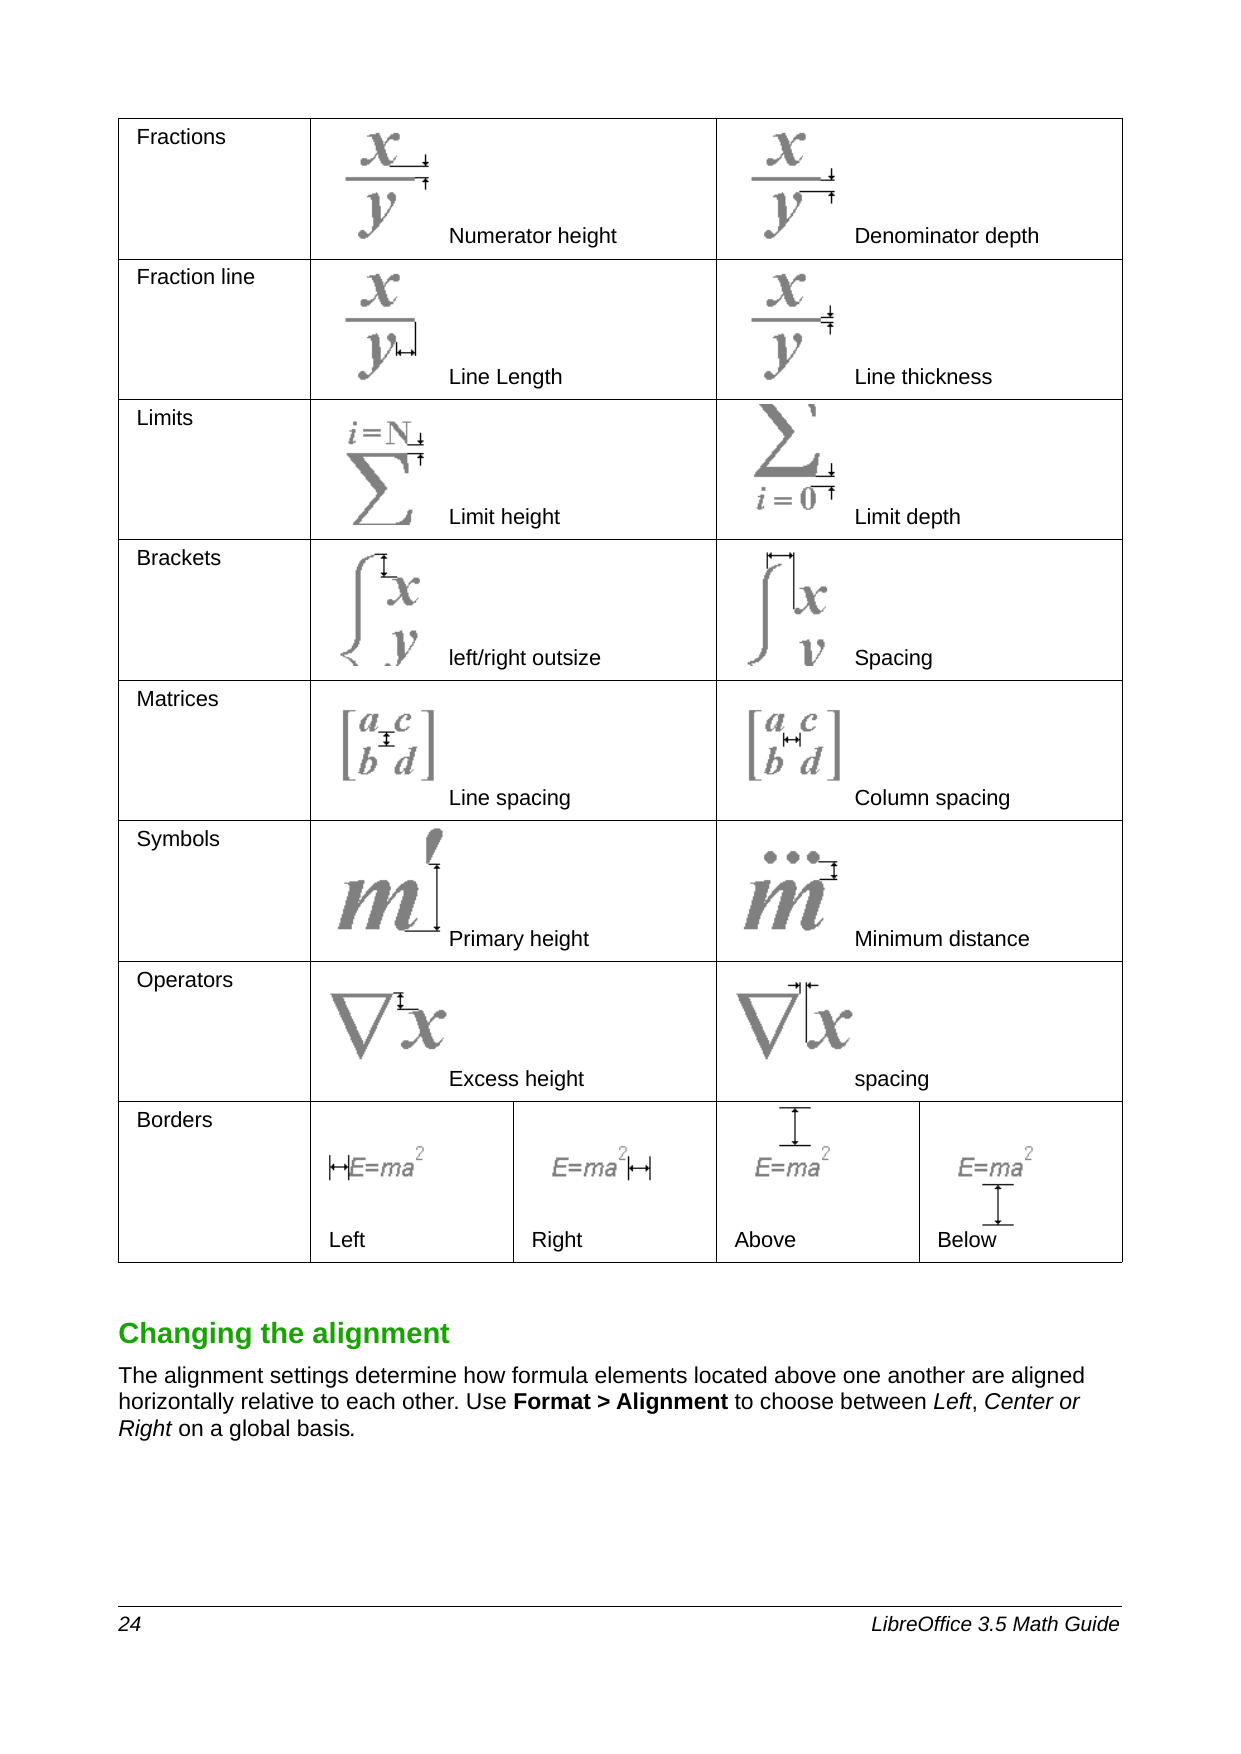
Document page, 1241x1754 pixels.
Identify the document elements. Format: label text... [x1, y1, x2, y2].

table_cell Matrices [119, 681, 310, 820]
picture [937, 1107, 1058, 1227]
table_cell left/right outsize [311, 540, 716, 680]
picture [734, 826, 855, 947]
table_header Minimum distance [717, 821, 1122, 961]
picture [734, 123, 855, 244]
table_cell Fractions [119, 119, 310, 258]
table_cell Left [311, 1102, 513, 1262]
subtitle Changing the alignment [118, 1316, 1122, 1349]
table_cell Operators [119, 962, 310, 1101]
table_cell Fraction line [119, 260, 310, 399]
picture [328, 1107, 449, 1227]
text The alignment settings determine how formula elements located above one another are aligned horizontally relative to each other. Use Format > Alignment to choose between Left, Center or Right on a global basis. [118, 1362, 1122, 1441]
table_cell Line Length [311, 260, 716, 399]
table_cell Limit depth [717, 400, 1122, 539]
picture [328, 264, 449, 385]
table_cell Line thickness [717, 260, 1122, 399]
picture [734, 545, 855, 666]
picture [328, 545, 449, 666]
table_cell Limits [119, 400, 310, 539]
picture [734, 966, 855, 1087]
table_cell Below [920, 1102, 1122, 1262]
table_cell Numerator height [311, 119, 716, 258]
picture [734, 685, 855, 806]
picture [734, 404, 855, 525]
table_cell Line spacing [311, 681, 716, 820]
picture [328, 826, 449, 947]
picture [734, 264, 855, 385]
table_cell Brackets [119, 540, 310, 680]
table_cell Column spacing [717, 681, 1122, 820]
table_cell Borders [119, 1102, 310, 1262]
picture [734, 1107, 855, 1227]
table_header Primary height [311, 821, 716, 961]
table_cell Limit height [311, 400, 716, 539]
picture [328, 123, 449, 244]
picture [328, 404, 449, 525]
table_cell spacing [717, 962, 1122, 1101]
table_cell Denominator depth [717, 119, 1122, 258]
table_cell Excess height [311, 962, 716, 1101]
picture [328, 966, 449, 1087]
picture [328, 685, 449, 806]
table_cell Spacing [717, 540, 1122, 680]
picture [531, 1107, 652, 1227]
table_header Symbols [119, 821, 310, 961]
table_cell Above [717, 1102, 919, 1262]
table_cell Right [514, 1102, 716, 1262]
